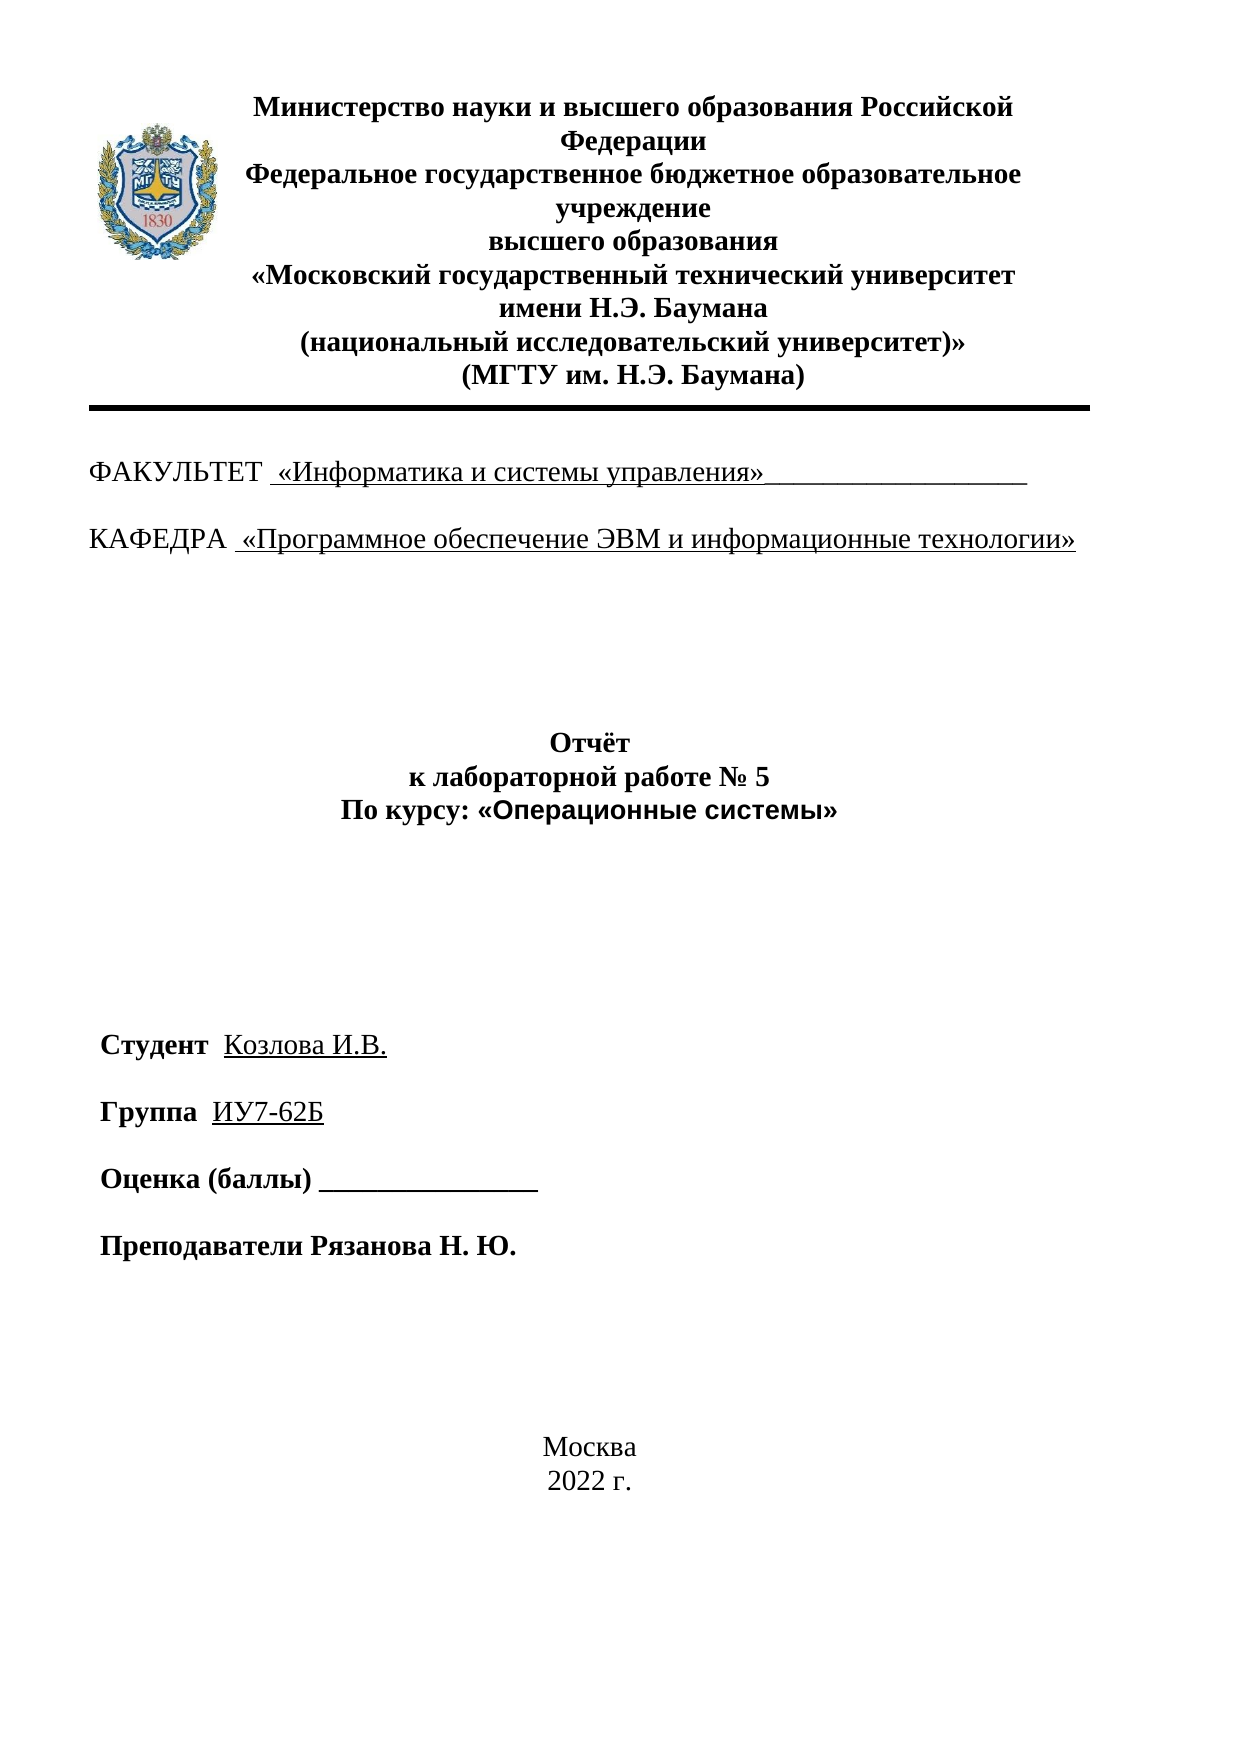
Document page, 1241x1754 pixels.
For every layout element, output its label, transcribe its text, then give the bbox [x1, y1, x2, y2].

table_header Министерство науки и высшего образования Российской Федерации Федеральное государственное бюджетное образовательное учреждение высшего образования «Московский государственный технический университет имени Н.Э. Баумана (национальный исследовательский университет)» (МГТУ им. Н.Э. Баумана) [233, 89, 1033, 391]
text По курсу: «Операционные системы» [88, 792, 1090, 826]
picture [97, 123, 218, 260]
text 2022 г. [88, 1463, 1090, 1497]
text ФАКУЛЬТЕТ «Информатика и системы управления»__________________ [88, 454, 1090, 488]
table_header [89, 89, 233, 391]
text к лабораторной работе № 5 [88, 759, 1090, 792]
text Москва [88, 1429, 1090, 1463]
table_header Студент Козлова И.В. Группа ИУ7-62Б Оценка (баллы) _______________ Преподаватели Рязанова Н. Ю. [89, 859, 1045, 1396]
text КАФЕДРА «Программное обеспечение ЭВМ и информационные технологии» [88, 522, 1090, 555]
table_header [1045, 859, 1086, 1396]
text Отчёт [88, 725, 1090, 759]
